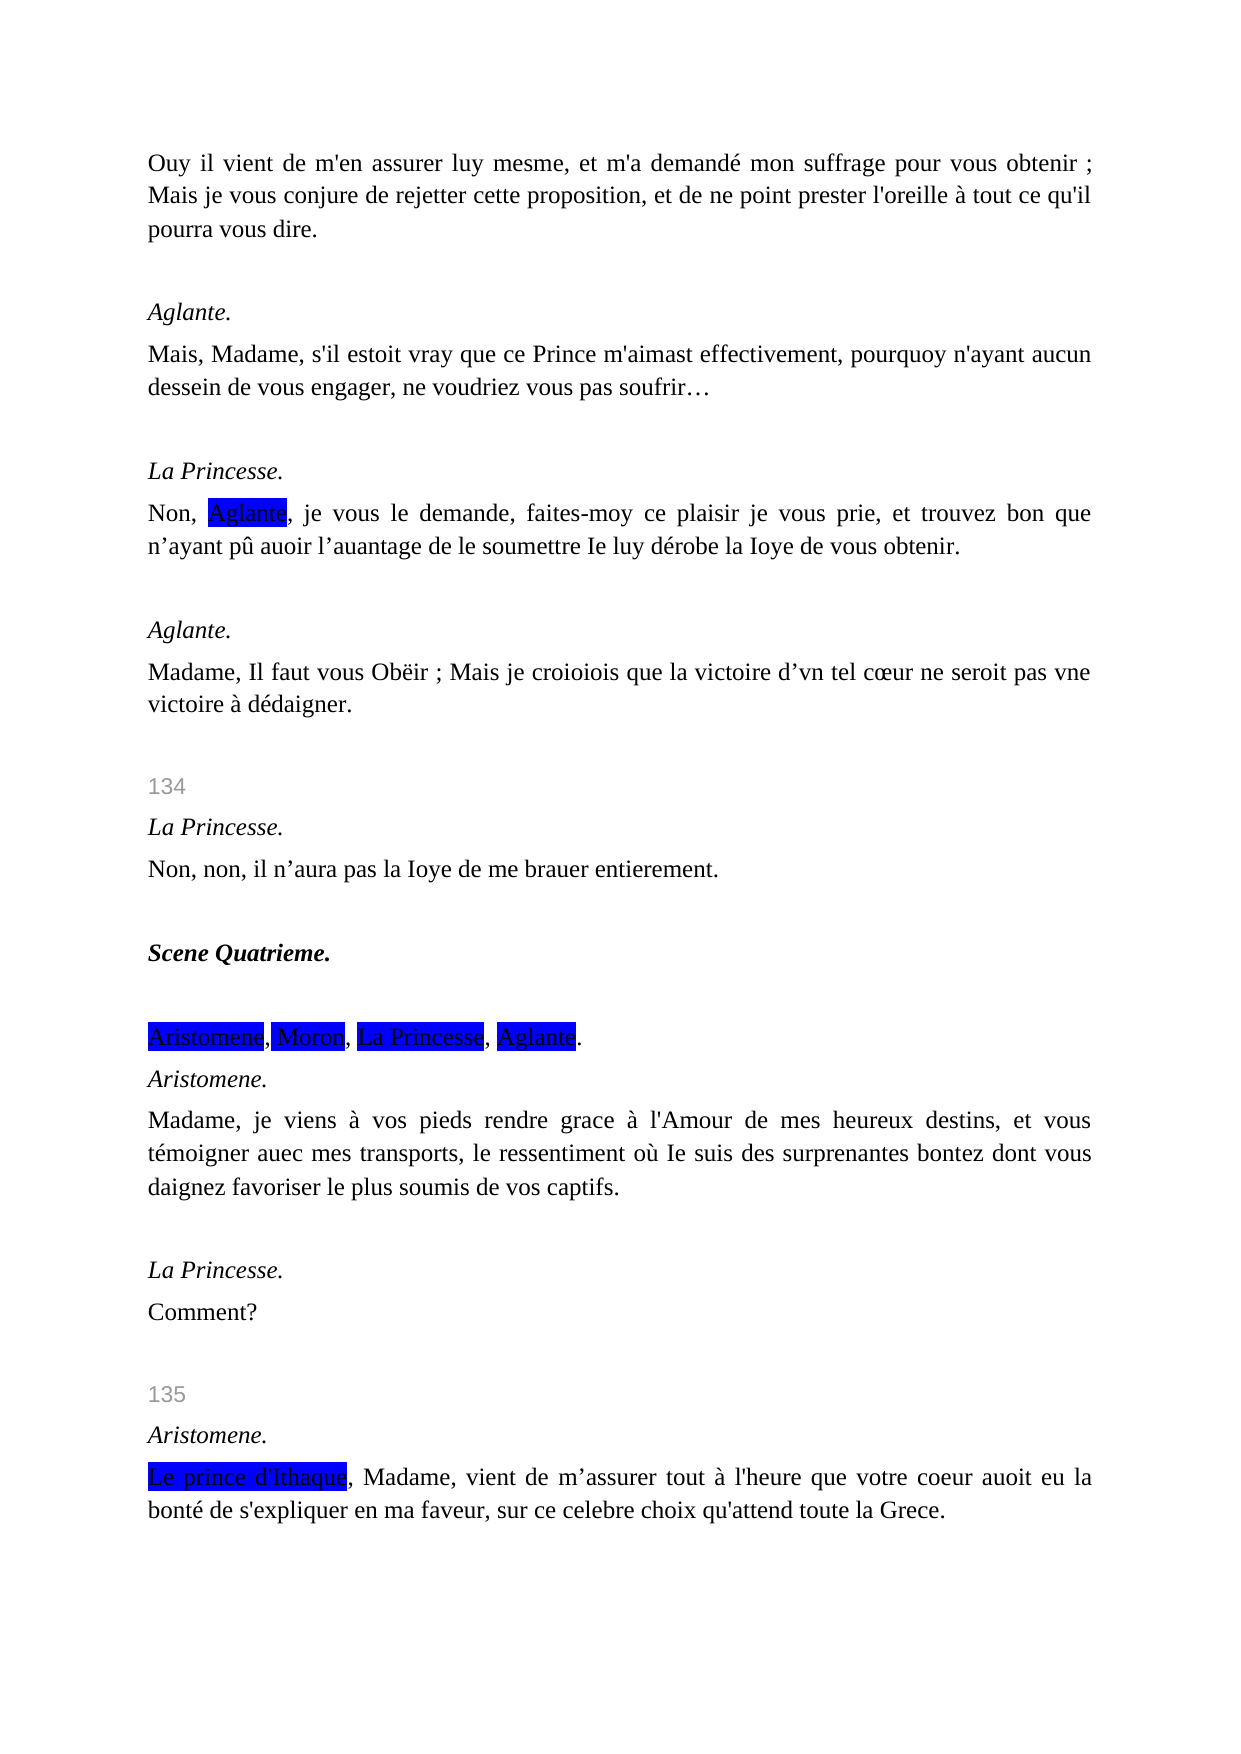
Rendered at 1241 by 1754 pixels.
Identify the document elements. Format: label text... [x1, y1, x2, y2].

text Non, Aglante, je vous le demande, faites-moy ce plaisir je vous prie, et trouvez bon que n’ayant pû auoir l’auantage de le soumettre Ie luy dérobe la Ioye de vous obtenir. [148, 498, 1093, 560]
text La Princesse. [148, 456, 1093, 485]
text Aristomene. [148, 1420, 1093, 1449]
text Madame, je viens à vos pieds rendre grace à l'Amour de mes heureux destins, et vous témoigner auec mes transports, le ressentiment où Ie suis des surprenantes bontez dont vous daignez favoriser le plus soumis de vos captifs. [148, 1106, 1093, 1200]
text Aglante. [148, 615, 1093, 643]
text Le prince d'Ithaque, Madame, vient de m’assurer tout à l'heure que votre coeur auoit eu la bonté de s'expliquer en ma faveur, sur ce celebre choix qu'attend toute la Grece. [148, 1462, 1093, 1524]
text 135 [186, 1381, 1093, 1407]
text Non, non, il n’aura pas la Ioye de me brauer entierement. [148, 854, 1093, 883]
text La Princesse. [148, 1255, 1093, 1284]
text Aglante. [148, 297, 1093, 326]
text Aristomene, Moron, La Princesse, Aglante. [576, 1022, 1093, 1051]
text Mais, Madame, s'il estoit vray que ce Prince m'aimast effectivement, pourquoy n'ayant aucun dessein de vous engager, ne voudriez vous pas soufrir… [148, 339, 1093, 401]
text La Princesse. [148, 812, 1093, 841]
text Aristomene. [148, 1064, 1093, 1092]
text 134 [186, 773, 1093, 800]
text Ouy il vient de m'en assurer luy mesme, et m'a demandé mon suffrage pour vous obtenir ; Mais je vous conjure de rejetter cette proposition, et de ne point prester l'oreille à tout ce qu'il pourra vous dire. [148, 148, 1093, 242]
text Madame, Il faut vous Obëir ; Mais je croioiois que la victoire d’vn tel cœur ne seroit pas vne victoire à dédaigner. [148, 657, 1093, 718]
text Scene Quatrieme. [148, 938, 1093, 967]
text Comment? [148, 1297, 1093, 1326]
